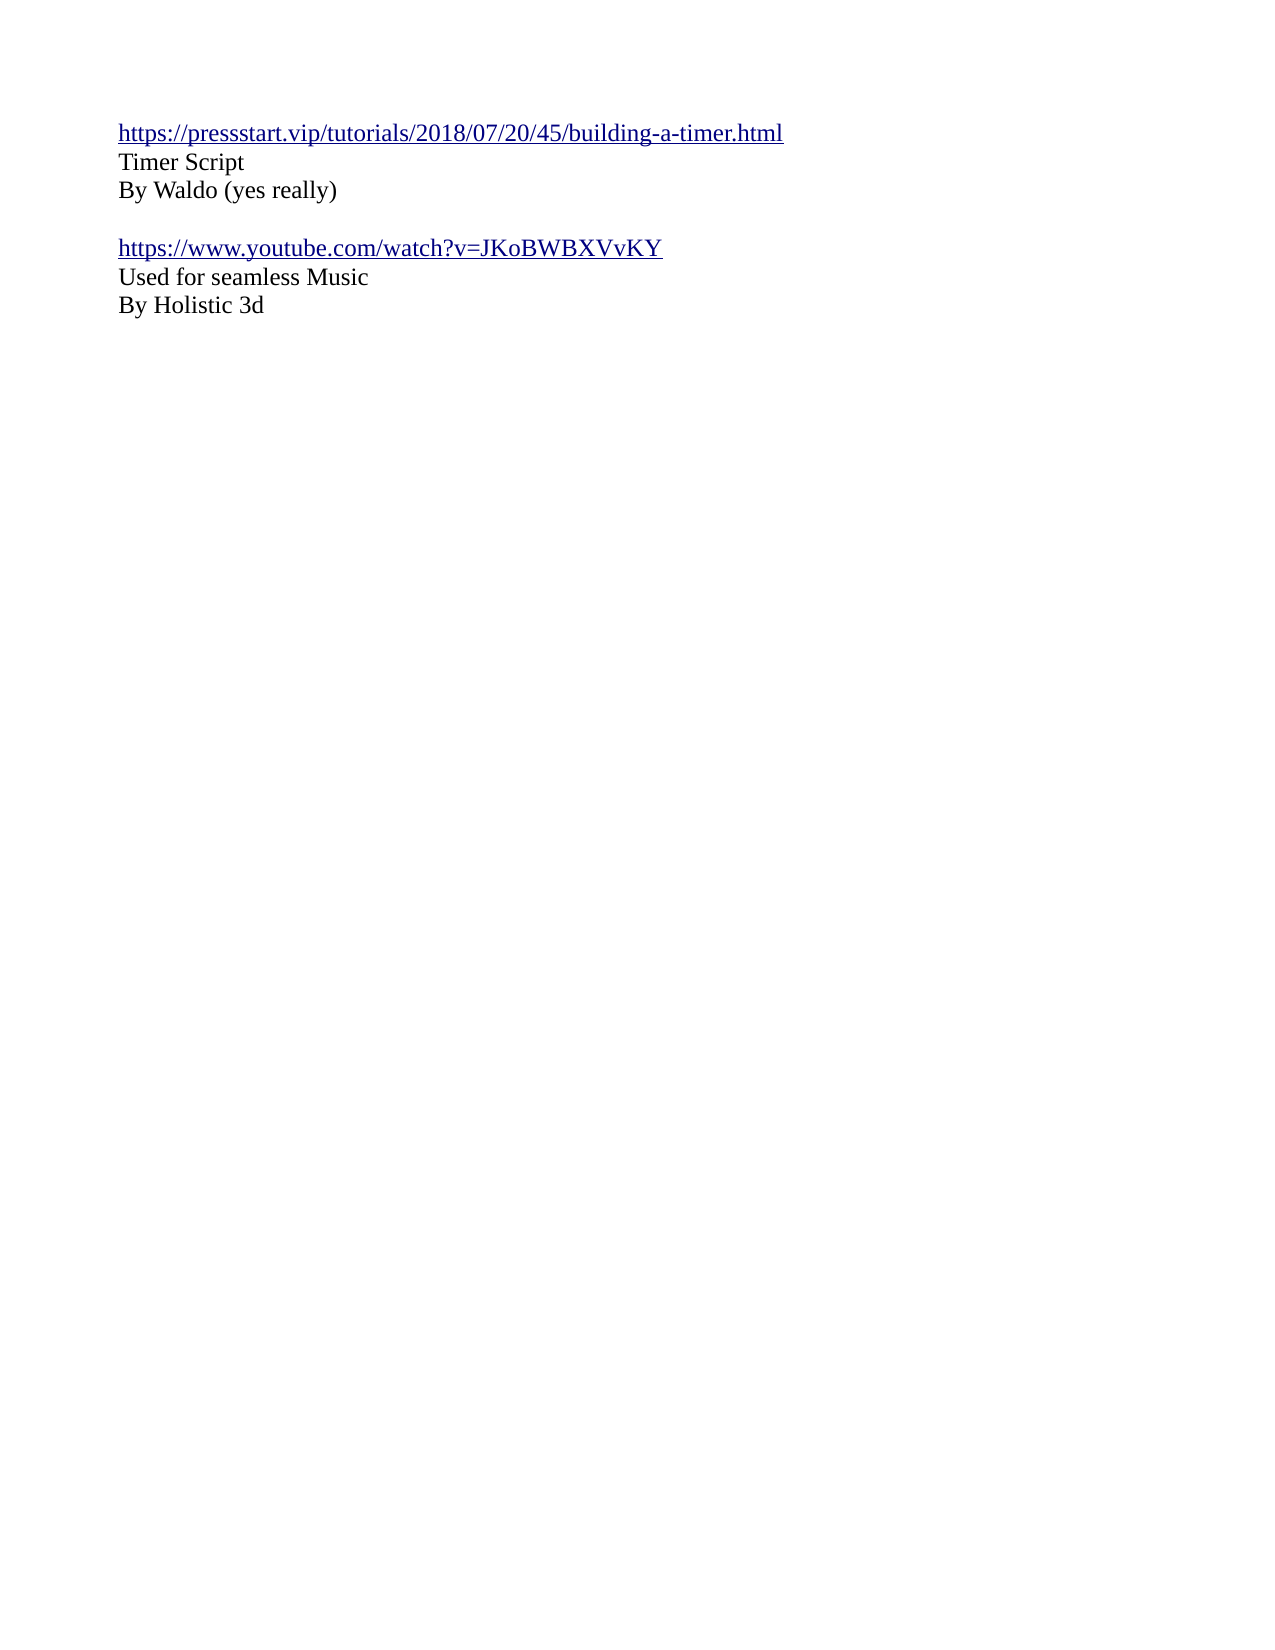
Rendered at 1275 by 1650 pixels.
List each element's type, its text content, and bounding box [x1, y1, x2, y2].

text https://pressstart.vip/tutorials/2018/07/20/45/building-a-timer.html [118, 118, 1157, 147]
text By Waldo (yes really) [118, 176, 1157, 204]
text https://www.youtube.com/watch?v=JKoBWBXVvKY [118, 233, 1157, 262]
text Used for seamless Music [118, 262, 1157, 291]
text Timer Script [118, 147, 1157, 176]
text By Holistic 3d [118, 291, 1157, 319]
